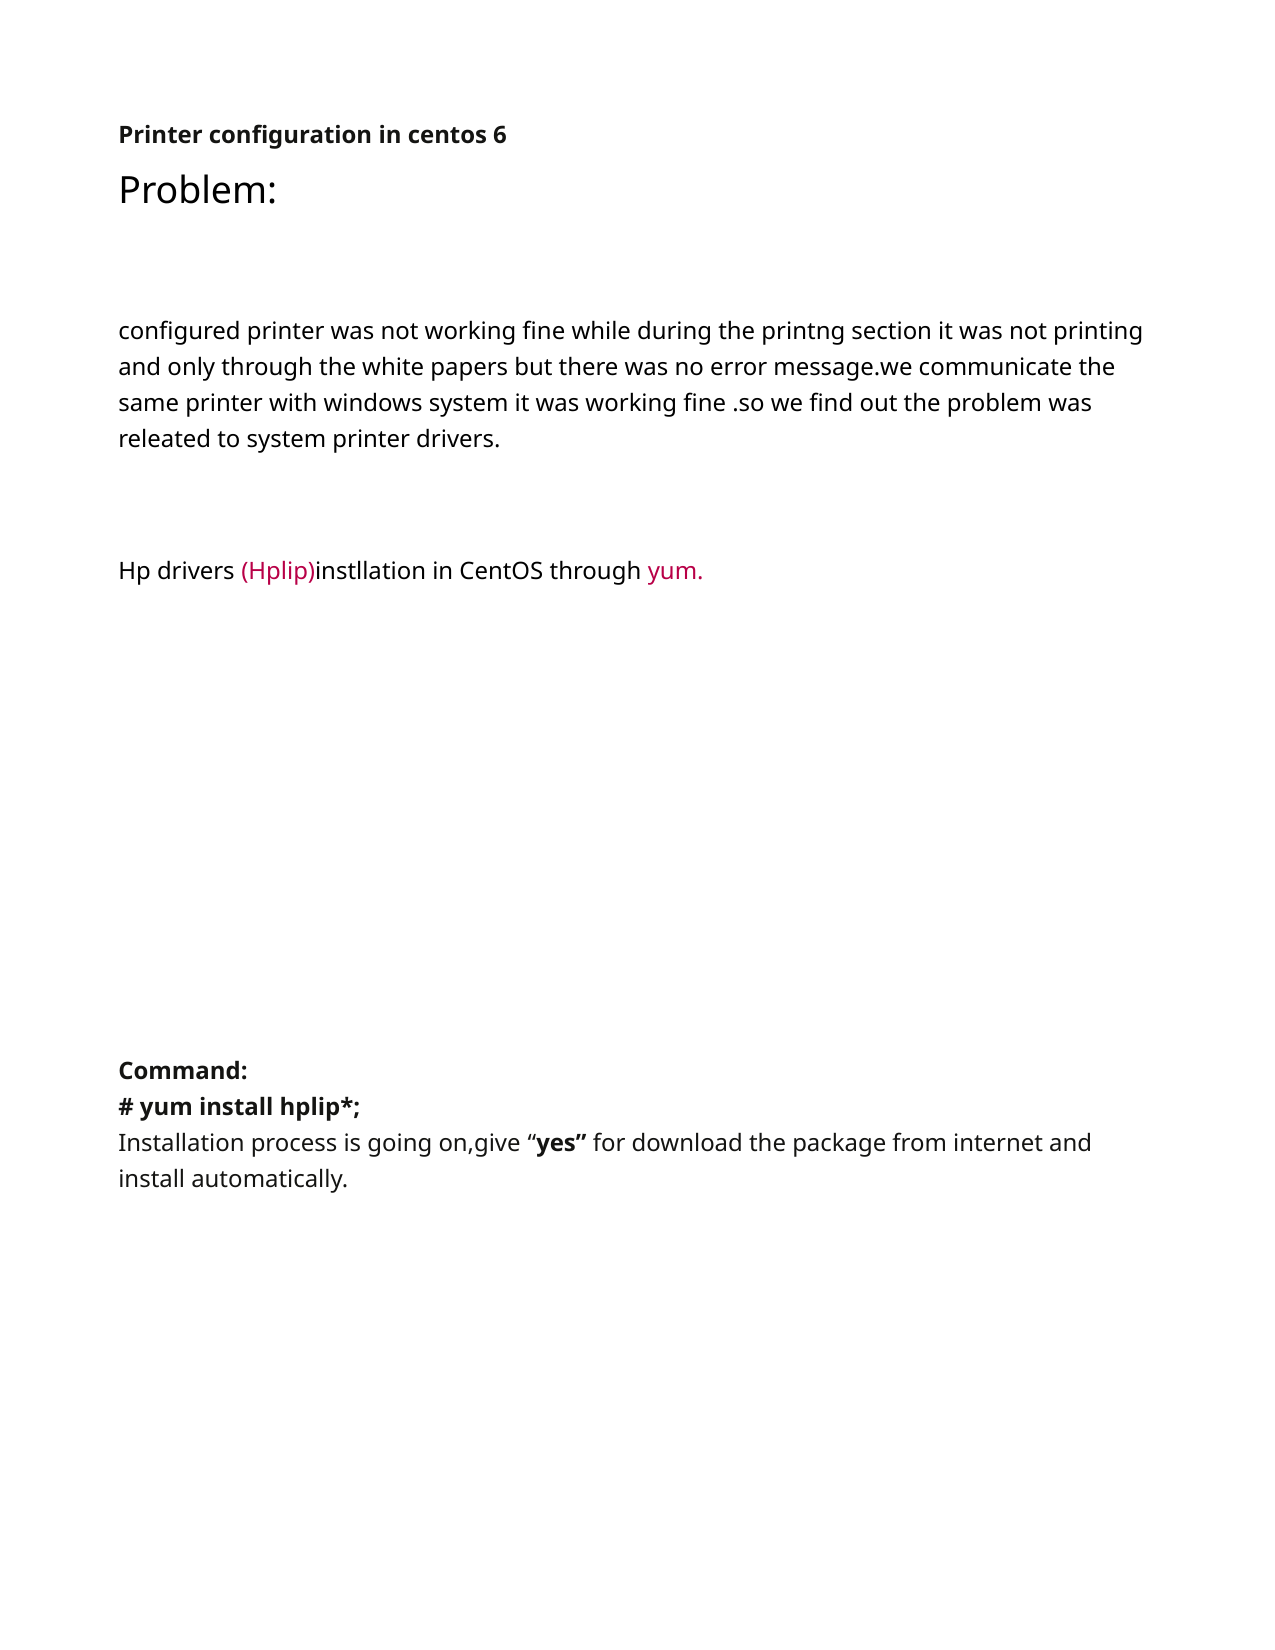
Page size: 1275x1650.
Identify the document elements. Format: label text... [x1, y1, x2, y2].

text Problem: [118, 163, 1157, 214]
text Hp drivers (Hplip)instllation in CentOS through yum. [118, 551, 1157, 587]
text Command: [118, 1050, 1157, 1086]
text configured printer was not working fine while during the printng section it was not printing and only through the white papers but there was no error message.we communicate the same printer with windows system it was working fine .so we find out the problem was releated to system printer drivers. [118, 310, 1157, 454]
text # yum install hplip*; [118, 1086, 1157, 1122]
text Installation process is going on,give “yes” for download the package from internet and install automatically. [118, 1122, 1157, 1194]
text Printer configuration in centos 6 [118, 118, 1157, 151]
